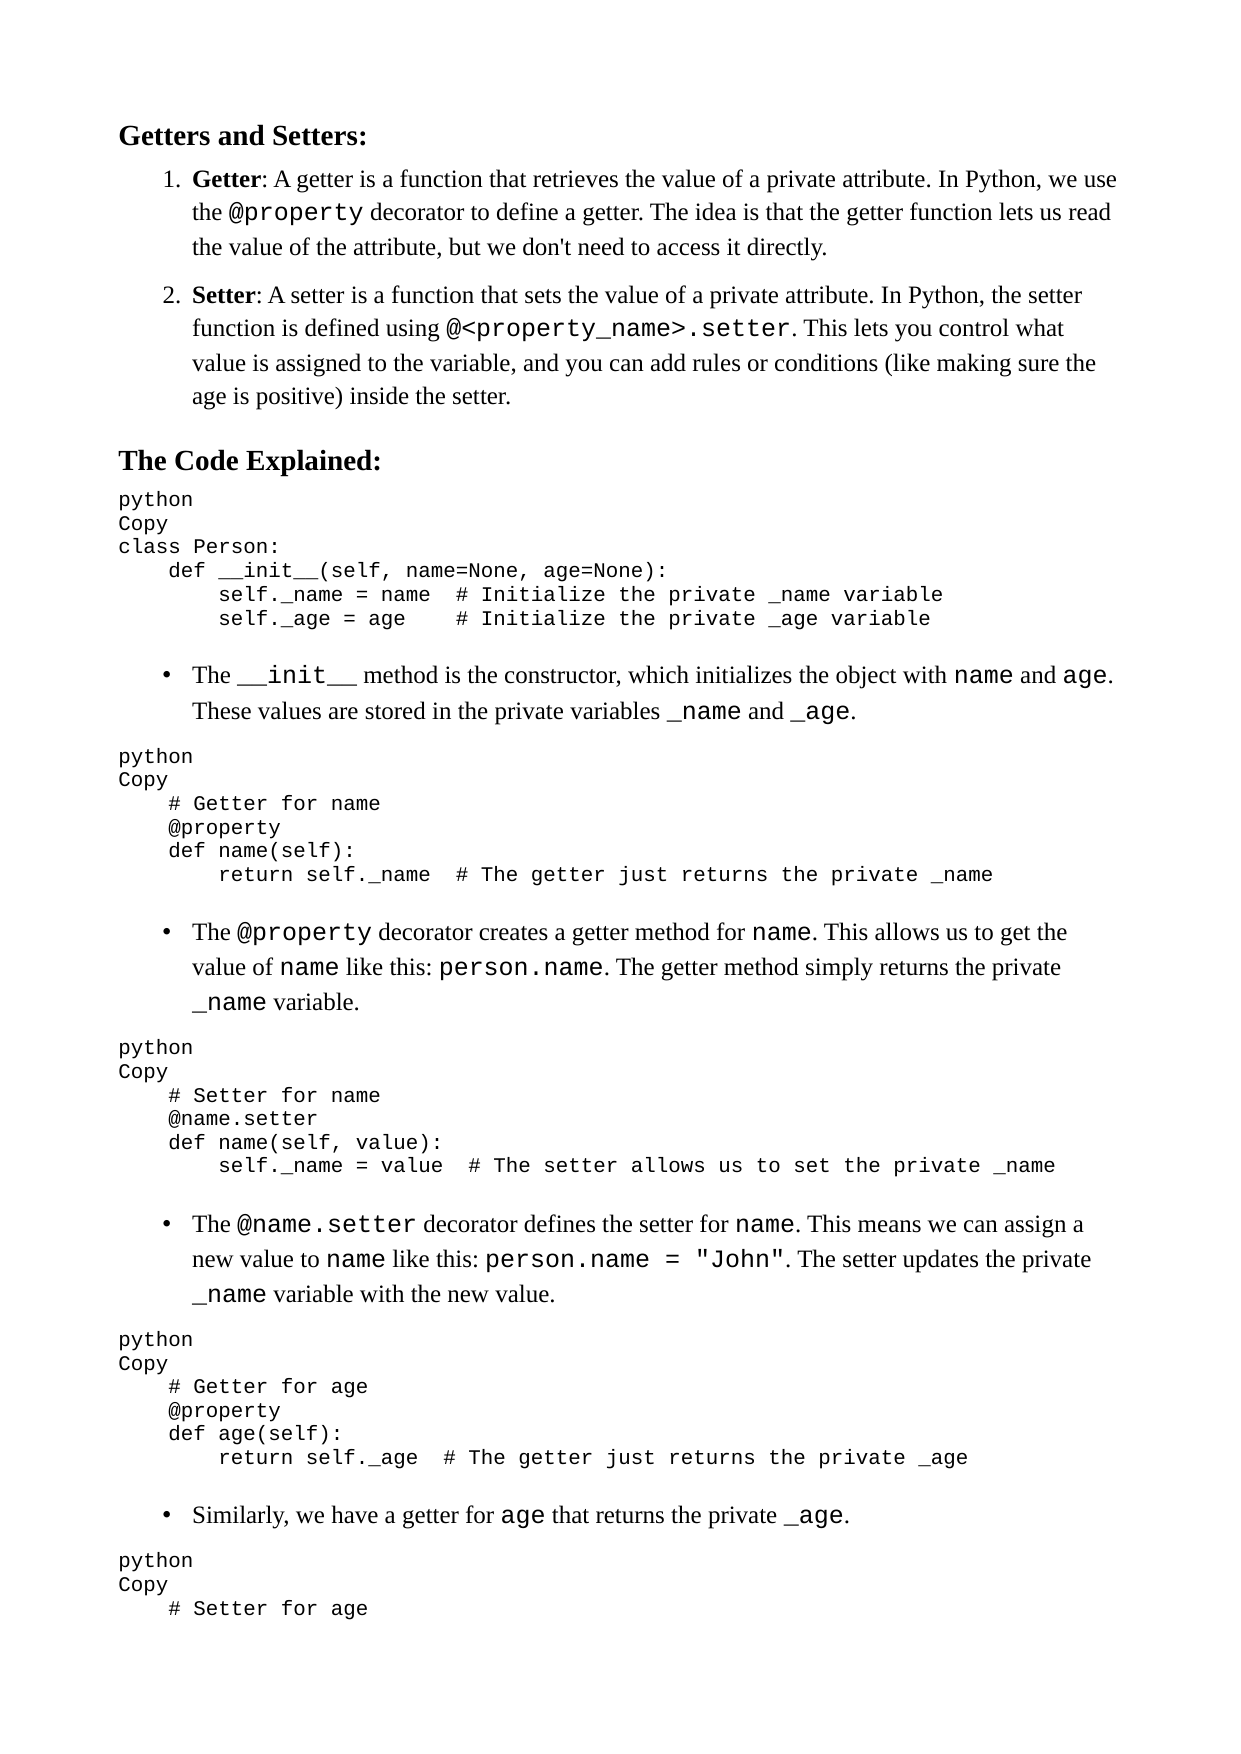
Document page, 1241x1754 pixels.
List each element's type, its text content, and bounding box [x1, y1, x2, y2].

text # Setter for age [118, 1597, 1122, 1621]
text def __init__(self, name=None, age=None): [118, 560, 1122, 584]
text python [118, 489, 1122, 513]
text class Person: [118, 537, 1122, 560]
text return self._age # The getter just returns the private _age [118, 1447, 1122, 1471]
list The @property decorator creates a getter method for name. This allows us to get the value of name like this: person.name. The getter method simply returns the private _name variable. [162, 917, 1122, 1018]
text def age(self): [118, 1423, 1122, 1447]
text def name(self, value): [118, 1132, 1122, 1156]
text Copy [118, 769, 1122, 793]
text @property [118, 817, 1122, 840]
text python [118, 1550, 1122, 1574]
text # Getter for name [118, 793, 1122, 817]
text # Setter for name [118, 1084, 1122, 1108]
list The __init__ method is the constructor, which initializes the object with name and age. These values are stored in the private variables _name and _age. [162, 661, 1122, 727]
text Copy [118, 1352, 1122, 1376]
list Setter: A setter is a function that sets the value of a private attribute. In Python, the setter function is defined using @<property_name>.setter. This lets you control what value is assigned to the variable, and you can add rules or conditions (like making sure the age is positive) inside the setter. [162, 280, 1122, 410]
text @property [118, 1400, 1122, 1423]
list Similarly, we have a getter for age that returns the private _age. [162, 1500, 1122, 1531]
text self._name = value # The setter allows us to set the private _name [118, 1156, 1122, 1179]
text python [118, 746, 1122, 769]
text python [118, 1037, 1122, 1061]
subtitle The Code Explained: [118, 443, 1122, 477]
text def name(self): [118, 840, 1122, 864]
text python [118, 1329, 1122, 1352]
text self._age = age # Initialize the private _age variable [118, 607, 1122, 631]
text return self._name # The getter just returns the private _name [118, 864, 1122, 888]
subtitle Getters and Setters: [118, 118, 1122, 152]
text Copy [118, 1061, 1122, 1084]
text self._name = name # Initialize the private _name variable [118, 584, 1122, 607]
text # Getter for age [118, 1376, 1122, 1400]
text @name.setter [118, 1108, 1122, 1132]
list The @name.setter decorator defines the setter for name. This means we can assign a new value to name like this: person.name = "John". The setter updates the private _name variable with the new value. [162, 1209, 1122, 1310]
list Getter: A getter is a function that retrieves the value of a private attribute. In Python, we use the @property decorator to define a getter. The idea is that the getter function lets us read the value of the attribute, but we don't need to access it directly. [162, 164, 1122, 261]
text Copy [118, 513, 1122, 537]
text Copy [118, 1574, 1122, 1597]
